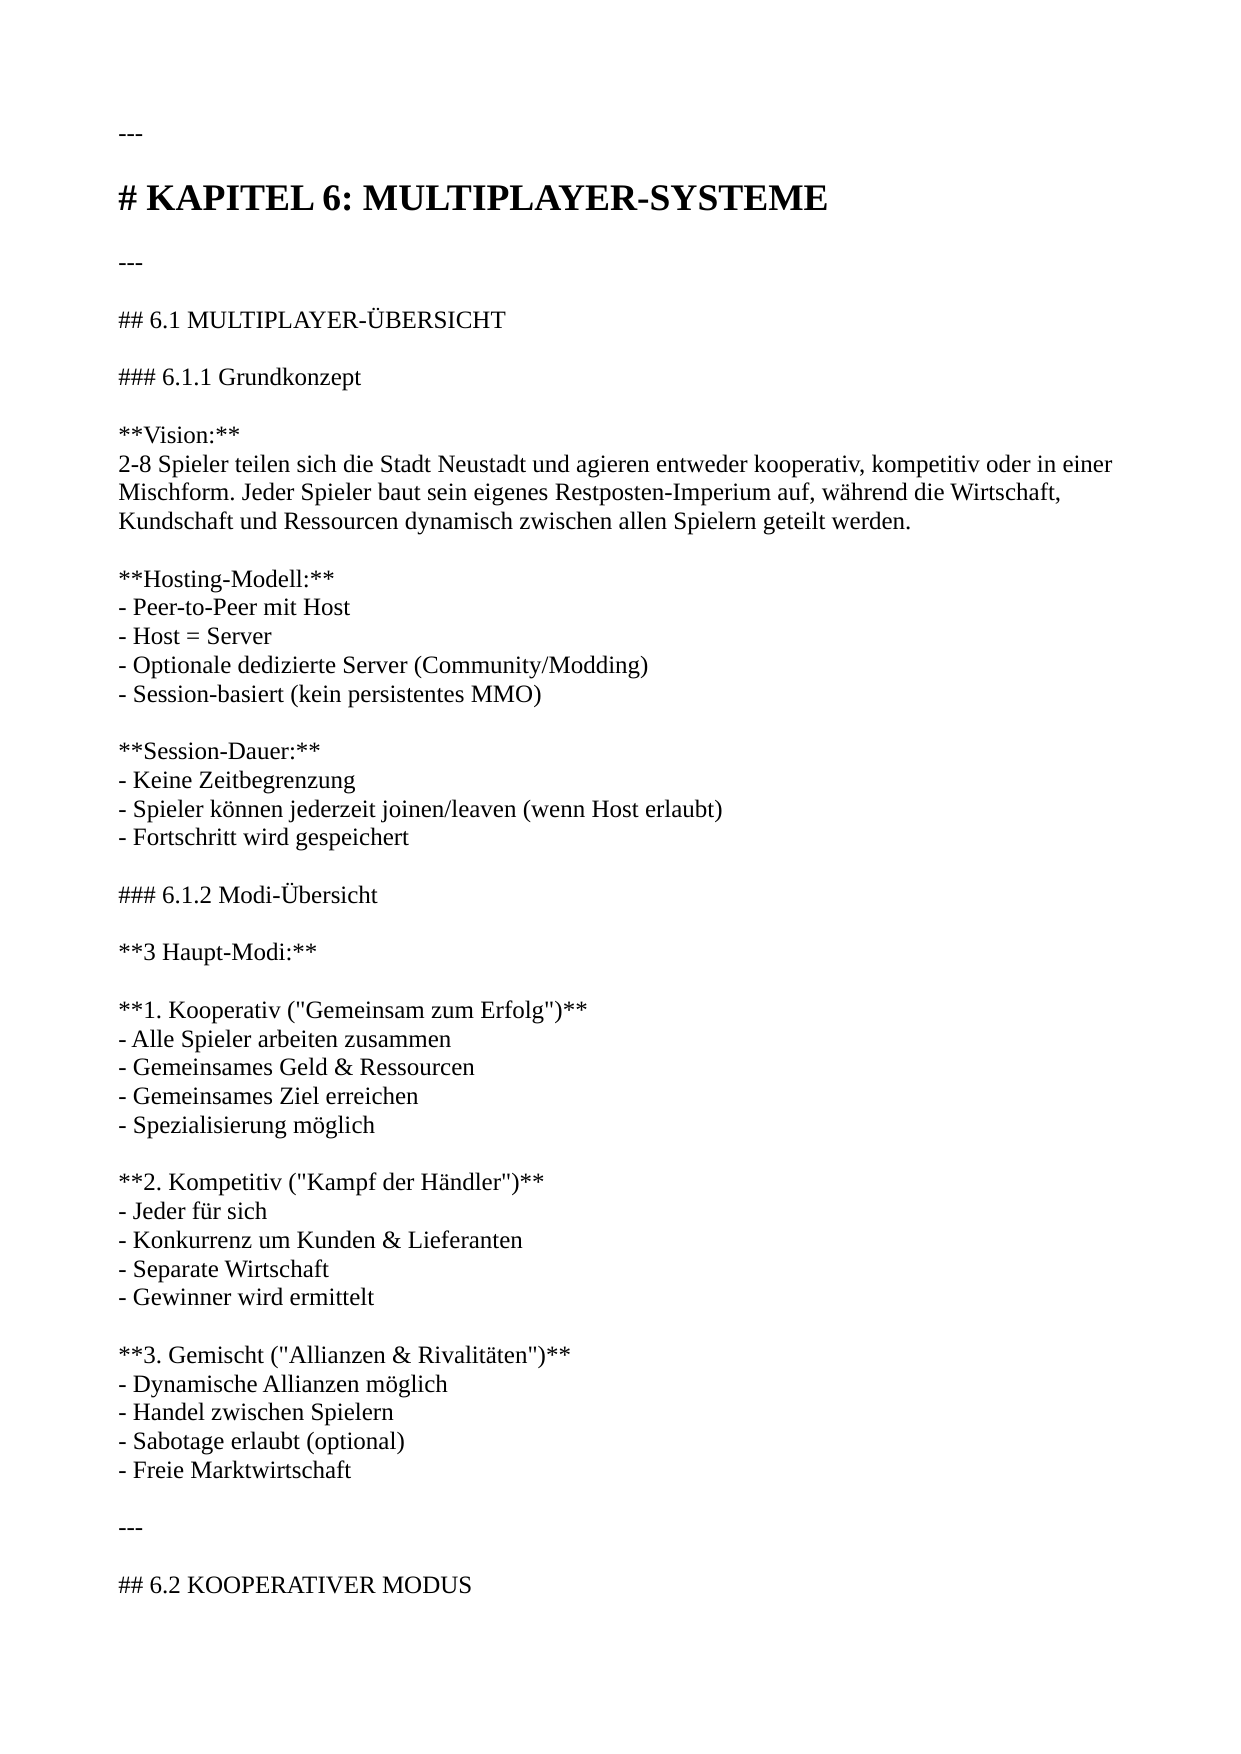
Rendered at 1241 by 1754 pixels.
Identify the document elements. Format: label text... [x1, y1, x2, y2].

text --- # KAPITEL 6: MULTIPLAYER-SYSTEME --- ## 6.1 MULTIPLAYER-ÜBERSICHT ### 6.1.1 Grundkonzept **Vision:** 2-8 Spieler teilen sich die Stadt Neustadt und agieren entweder kooperativ, kompetitiv oder in einer Mischform. Jeder Spieler baut sein eigenes Restposten-Imperium auf, während die Wirtschaft, Kundschaft und Ressourcen dynamisch zwischen allen Spielern geteilt werden. **Hosting-Modell:** - Peer-to-Peer mit Host - Host = Server - Optionale dedizierte Server (Community/Modding) - Session-basiert (kein persistentes MMO) **Session-Dauer:** - Keine Zeitbegrenzung - Spieler können jederzeit joinen/leaven (wenn Host erlaubt) - Fortschritt wird gespeichert ### 6.1.2 Modi-Übersicht **3 Haupt-Modi:** **1. Kooperativ ("Gemeinsam zum Erfolg")** - Alle Spieler arbeiten zusammen - Gemeinsames Geld & Ressourcen - Gemeinsames Ziel erreichen - Spezialisierung möglich **2. Kompetitiv ("Kampf der Händler")** - Jeder für sich - Konkurrenz um Kunden & Lieferanten - Separate Wirtschaft - Gewinner wird ermittelt **3. Gemischt ("Allianzen & Rivalitäten")** - Dynamische Allianzen möglich - Handel zwischen Spielern - Sabotage erlaubt (optional) - Freie Marktwirtschaft --- ## 6.2 KOOPERATIVER MODUS [118, 118, 1122, 1627]
